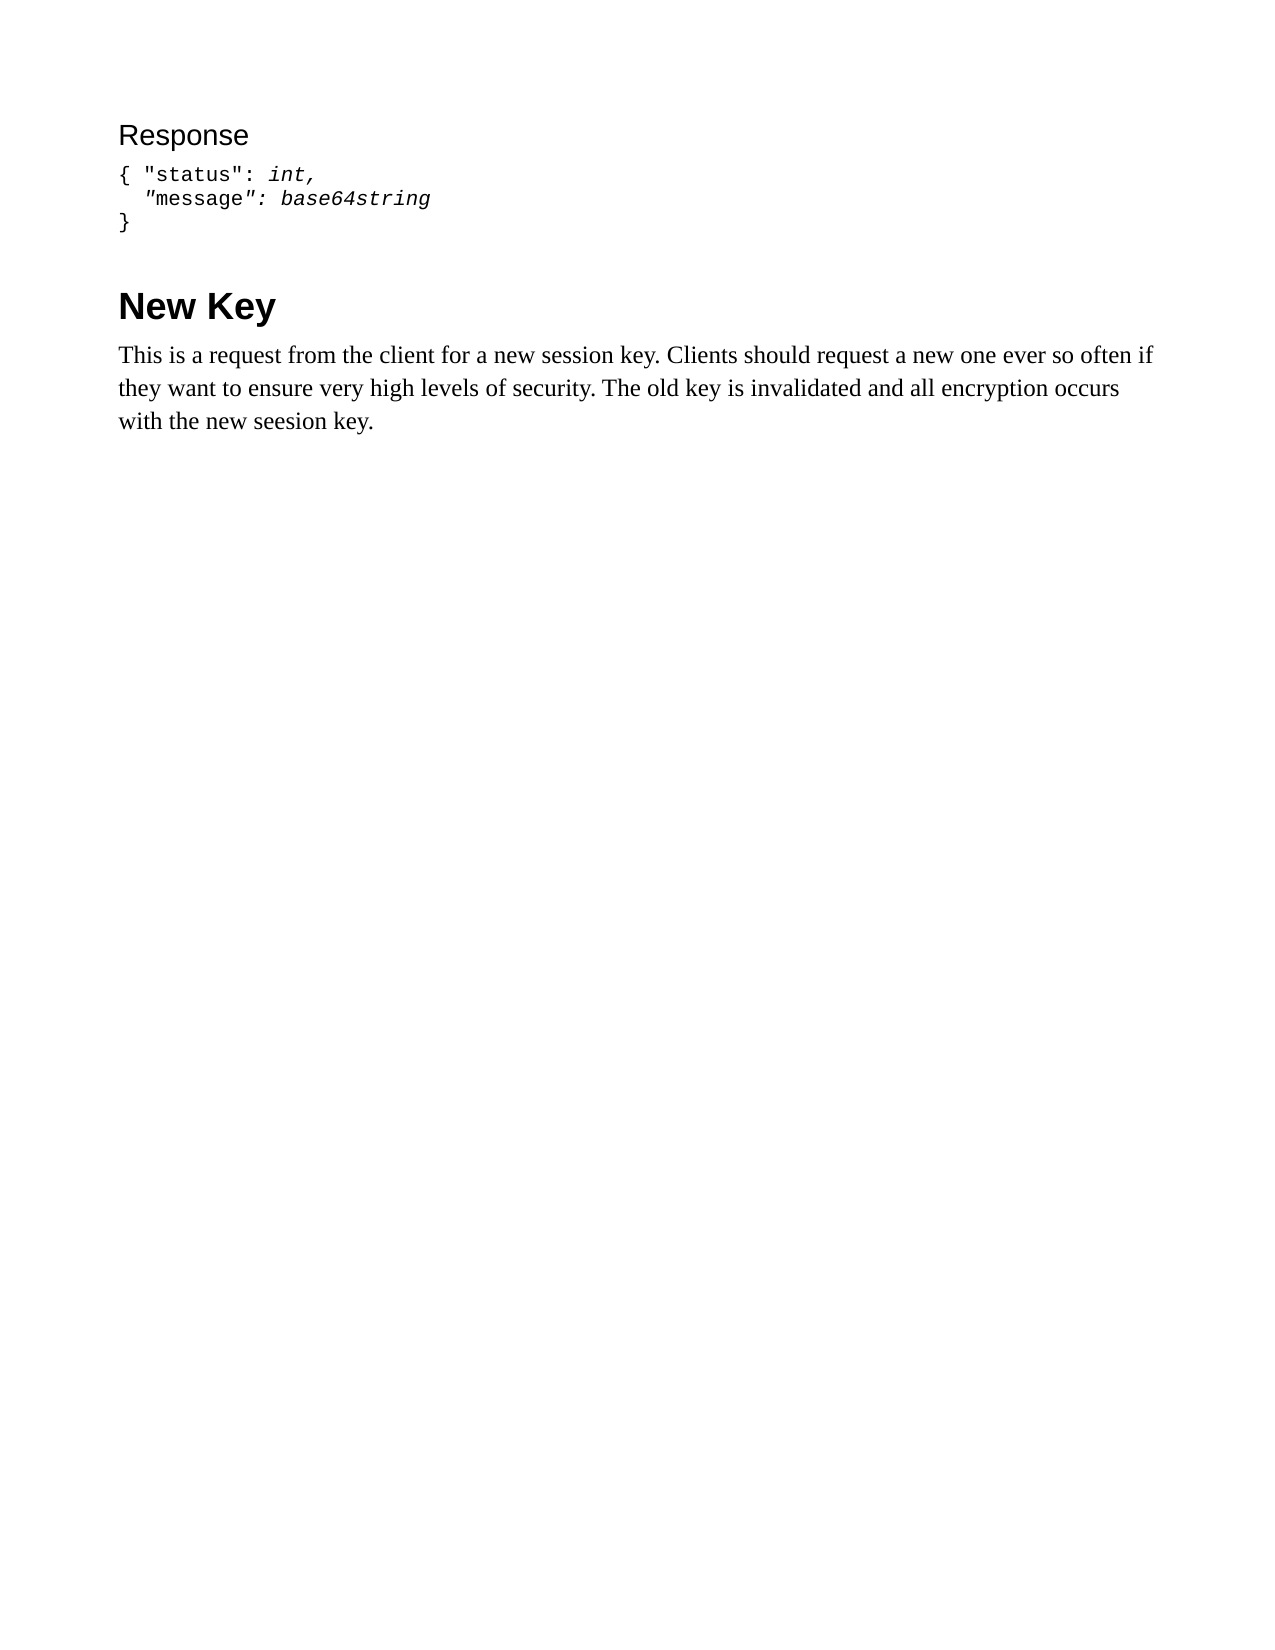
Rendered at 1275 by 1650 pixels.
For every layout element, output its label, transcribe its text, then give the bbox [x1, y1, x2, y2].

text "message": base64string [118, 188, 1157, 211]
text This is a request from the client for a new session key. Clients should request a new one ever so often if they want to ensure very high levels of security. The old key is invalidated and all encryption occurs with the new seesion key. [118, 340, 1157, 435]
subtitle Response [118, 118, 1157, 152]
subtitle New Key [118, 284, 1157, 327]
text { "status": int, [118, 164, 1157, 188]
text } [118, 211, 1157, 235]
